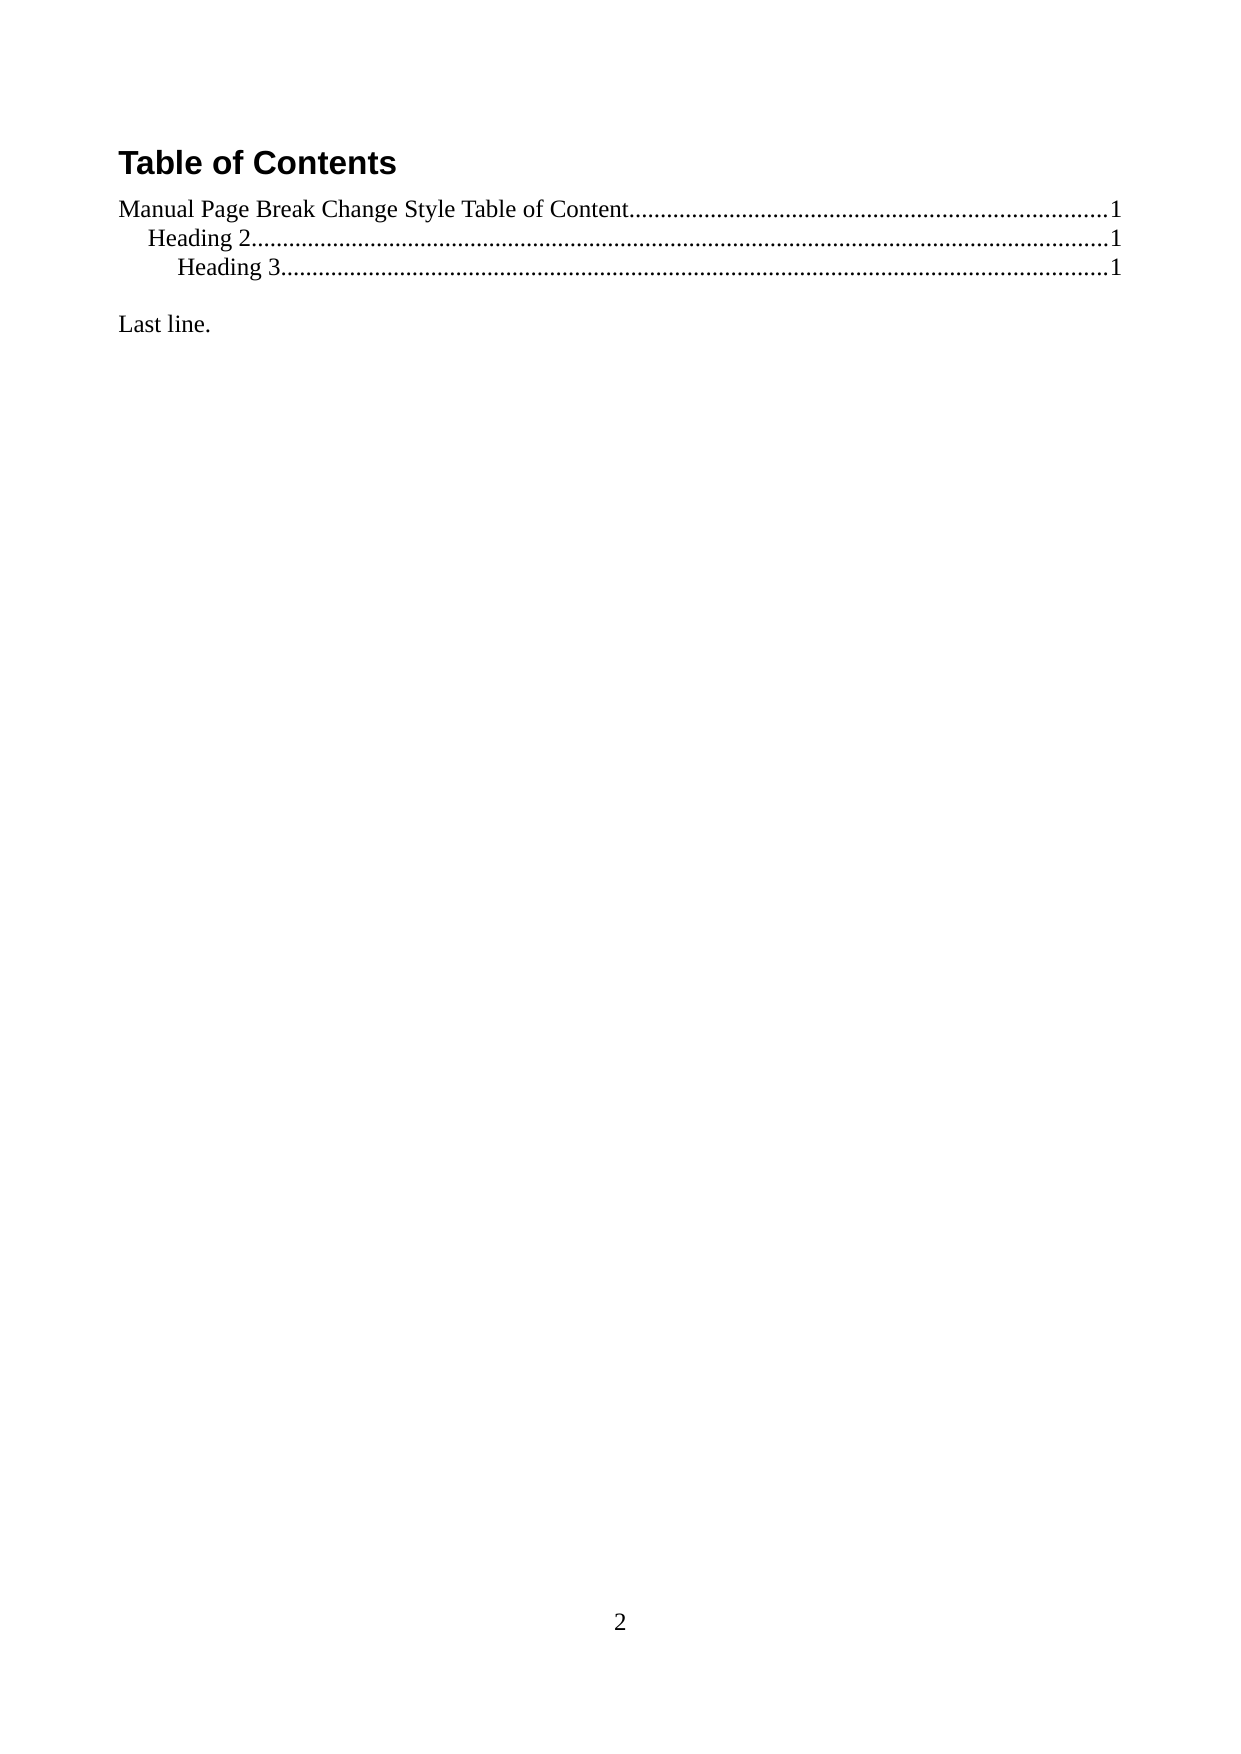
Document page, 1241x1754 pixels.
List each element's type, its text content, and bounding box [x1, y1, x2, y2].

text Last line. [118, 309, 1122, 338]
subtitle Table of Contents [118, 143, 1122, 182]
text Heading 2 1 [148, 223, 1122, 252]
text Manual Page Break Change Style Table of Content 1 [118, 194, 1122, 223]
text Heading 3 1 [177, 252, 1122, 280]
